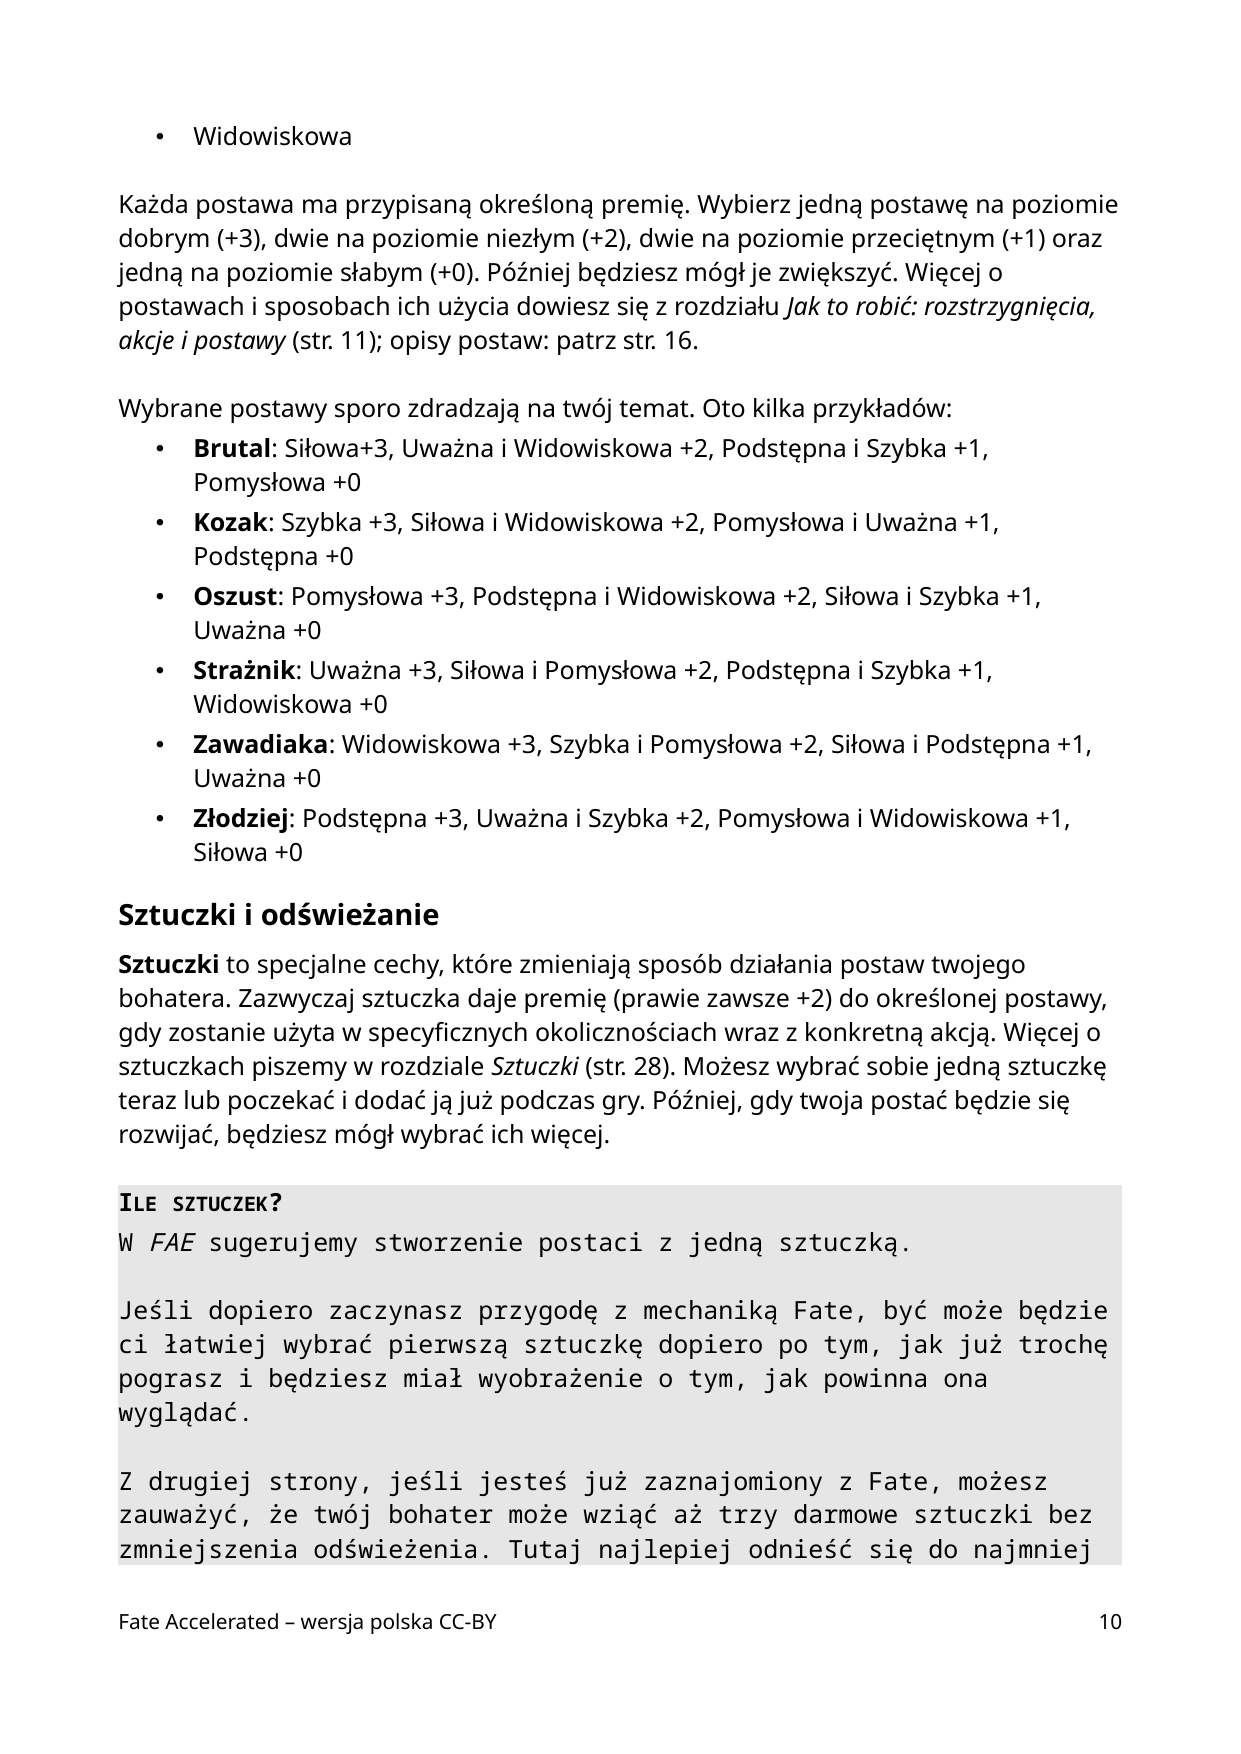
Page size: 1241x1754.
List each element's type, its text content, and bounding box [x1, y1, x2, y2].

list Oszust: Pomysłowa +3, Podstępna i Widowiskowa +2, Siłowa i Szybka +1, Uważna +0 [156, 579, 1122, 647]
list Widowiskowa [156, 118, 1122, 152]
list Zawadiaka: Widowiskowa +3, Szybka i Pomysłowa +2, Siłowa i Podstępna +1, Uważna +0 [156, 727, 1122, 795]
list Strażnik: Uważna +3, Siłowa i Pomysłowa +2, Podstępna i Szybka +1, Widowiskowa +0 [156, 653, 1122, 721]
text Jeśli dopiero zaczynasz przygodę z mechaniką Fate, być może będzie ci łatwiej wybrać pierwszą sztuczkę dopiero po tym, jak już trochę pograsz i będziesz miał wyobrażenie o tym, jak powinna ona wyglądać. [118, 1293, 1122, 1429]
text Sztuczki to specjalne cechy, które zmieniają sposób działania postaw twojego bohatera. Zazwyczaj sztuczka daje premię (prawie zawsze +2) do określonej postawy, gdy zostanie użyta w specyficznych okolicznościach wraz z konkretną akcją. Więcej o sztuczkach piszemy w rozdziale Sztuczki (str. 23). Możesz wybrać sobie jedną sztuczkę teraz lub poczekać i dodać ją już podczas gry. Później, gdy twoja postać będzie się rozwijać, będziesz mógł wybrać ich więcej. [118, 946, 1122, 1151]
list Złodziej: Podstępna +3, Uważna i Szybka +2, Pomysłowa i Widowiskowa +1, Siłowa +0 [156, 801, 1122, 869]
text Z drugiej strony, jeśli jesteś już zaznajomiony z Fate, możesz zauważyć, że twój bohater może wziąć aż trzy darmowe sztuczki bez zmniejszenia odświeżenia. Tutaj najlepiej odnieść się do najmniej [118, 1463, 1122, 1565]
text Każda postawa ma przypisaną określoną premię. Wybierz jedną postawę na poziomie dobrym (+3), dwie na poziomie niezłym (+2), dwie na poziomie przeciętnym (+1) oraz jedną na poziomie słabym (+0). Później będziesz mógł je zwiększyć. Więcej o postawach i sposobach ich użycia dowiesz się z rozdziału Jak to robić: rozstrzygnięcia, akcje i postawy (str. 9); opisy postaw: patrz str. 13. [118, 186, 1122, 357]
text Wybrane postawy sporo zdradzają na twój temat. Oto kilka przykładów: [118, 391, 1122, 425]
list Kozak: Szybka +3, Siłowa i Widowiskowa +2, Pomysłowa i Uważna +1, Podstępna +0 [156, 505, 1122, 573]
subtitle Sztuczki i odświeżanie [118, 894, 1122, 934]
text W FAE sugerujemy stworzenie postaci z jedną sztuczką. [118, 1225, 1122, 1259]
text Ile sztuczek? [118, 1185, 1122, 1219]
list Brutal: Siłowa+3, Uważna i Widowiskowa +2, Podstępna i Szybka +1, Pomysłowa +0 [156, 431, 1122, 499]
